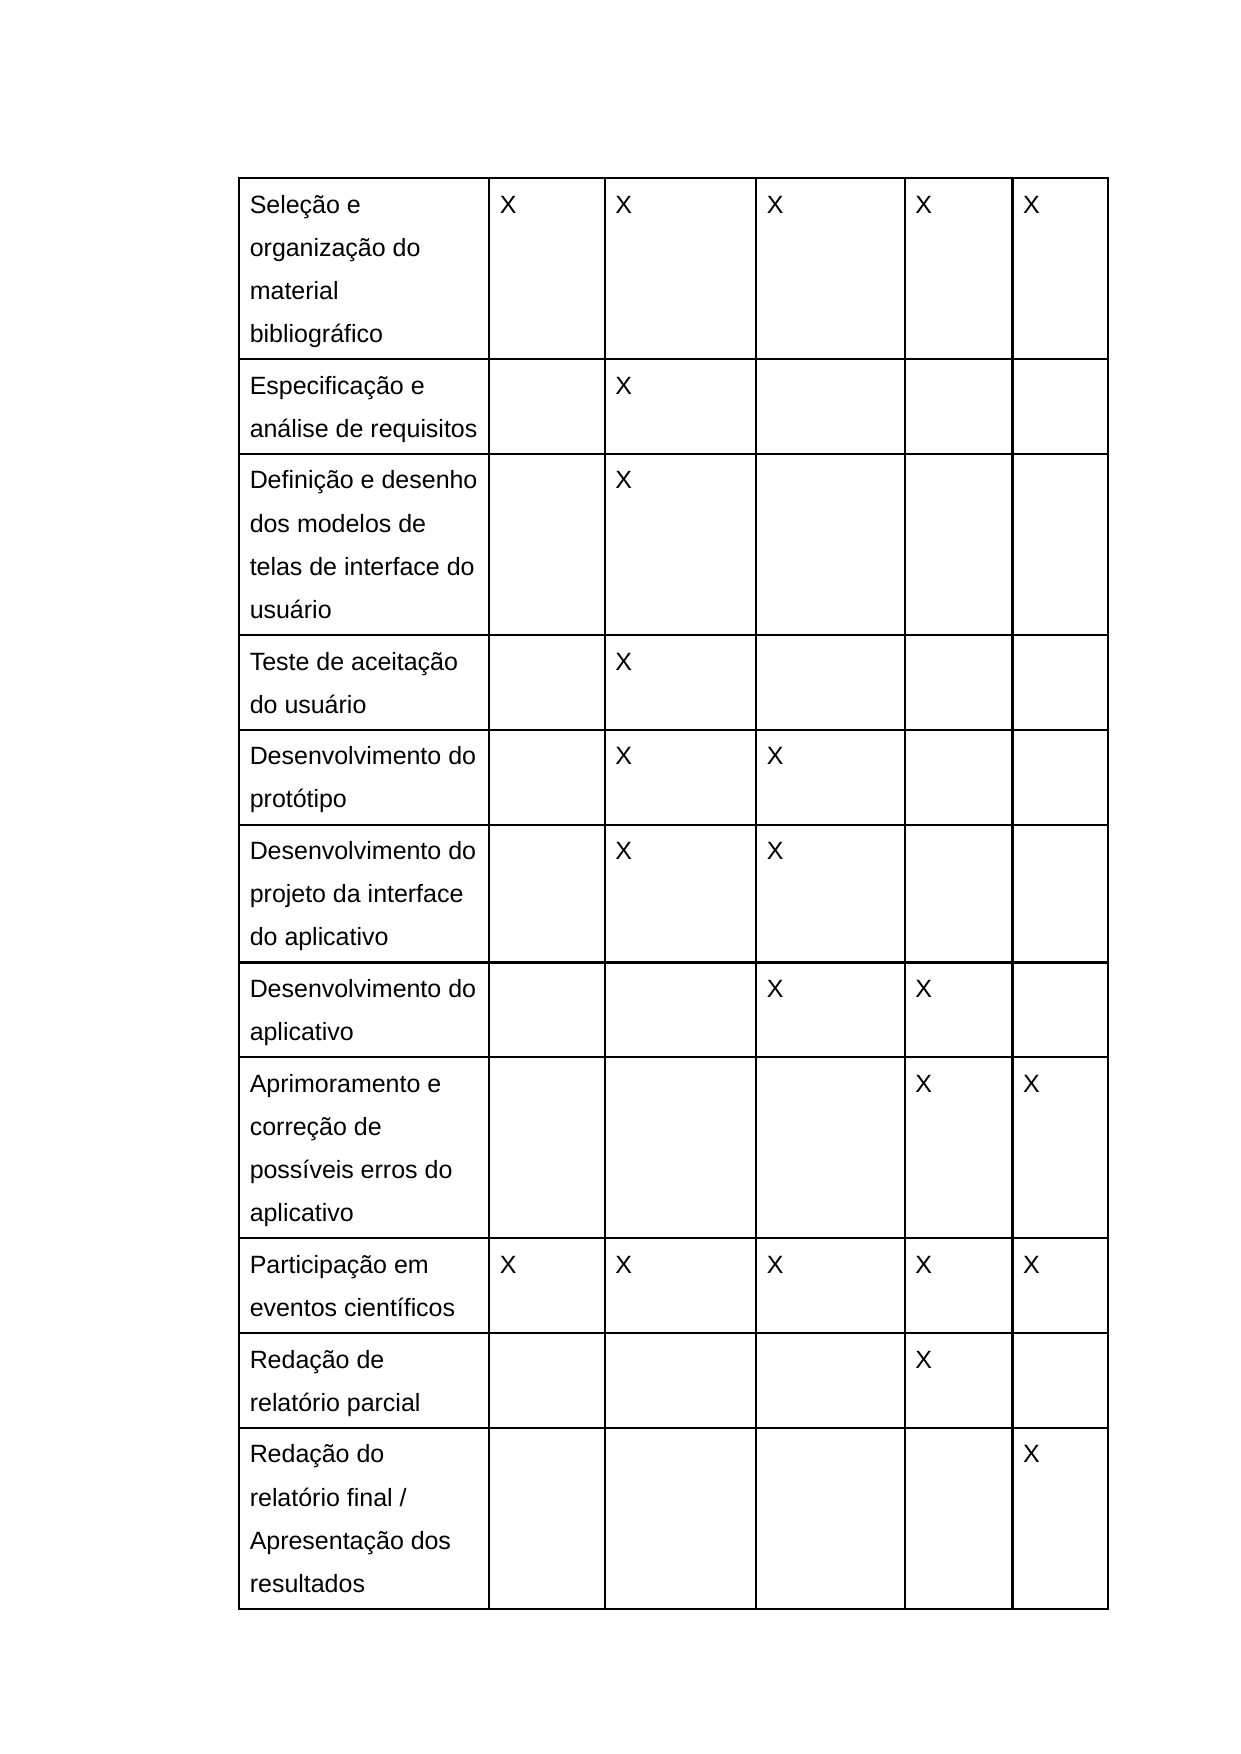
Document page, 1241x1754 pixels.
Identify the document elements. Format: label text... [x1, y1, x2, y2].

table_cell X [606, 360, 755, 453]
table_cell X [906, 1239, 1011, 1332]
table_cell [1014, 1334, 1107, 1427]
table_cell X [606, 731, 755, 823]
table_cell X [906, 1334, 1011, 1427]
table_cell [906, 360, 1011, 453]
table_cell [757, 1058, 904, 1237]
table_cell Redação de relatório parcial [240, 1334, 488, 1427]
table_cell [606, 964, 755, 1056]
table_cell [490, 964, 604, 1056]
table_cell [490, 1334, 604, 1427]
table_cell [757, 1334, 904, 1427]
table_cell [490, 731, 604, 823]
table_cell X [906, 964, 1011, 1056]
table_cell [490, 1058, 604, 1237]
table_cell Teste de aceitação do usuário [240, 636, 488, 729]
table_cell X [1014, 1239, 1107, 1332]
table_cell X [1014, 179, 1107, 358]
table_cell Redação do relatório final / Apresentação dos resultados [240, 1429, 488, 1608]
table_cell Participação em eventos científicos [240, 1239, 488, 1332]
table_cell [490, 455, 604, 634]
table_cell X [757, 826, 904, 961]
table_cell [906, 1429, 1011, 1608]
table_cell Desenvolvimento do aplicativo [240, 964, 488, 1056]
table_cell X [757, 731, 904, 823]
table_cell X [606, 1239, 755, 1332]
table_cell [906, 731, 1011, 823]
table_cell [490, 636, 604, 729]
table_cell [757, 636, 904, 729]
table_cell Definição e desenho dos modelos de telas de interface do usuário [240, 455, 488, 634]
table_cell [490, 360, 604, 453]
table_cell [606, 1058, 755, 1237]
table_cell [1014, 636, 1107, 729]
table_cell [1014, 455, 1107, 634]
table_cell [606, 1429, 755, 1608]
table_cell Desenvolvimento do projeto da interface do aplicativo [240, 826, 488, 961]
table_cell [1014, 826, 1107, 961]
table_cell [1014, 360, 1107, 453]
table_cell X [606, 826, 755, 961]
table_cell X [757, 964, 904, 1056]
table_cell [490, 826, 604, 961]
table_cell X [757, 1239, 904, 1332]
table_cell X [906, 1058, 1011, 1237]
table_cell [906, 826, 1011, 961]
table_cell [1014, 731, 1107, 823]
table_cell [757, 455, 904, 634]
table_cell [906, 636, 1011, 729]
table_cell X [490, 179, 604, 358]
table_cell X [1014, 1058, 1107, 1237]
table_cell [757, 360, 904, 453]
table_cell [906, 455, 1011, 634]
table_cell X [906, 179, 1011, 358]
table_cell X [1014, 1429, 1107, 1608]
table_cell [1014, 964, 1107, 1056]
table_cell Seleção e organização do material bibliográfico [240, 179, 488, 358]
table_cell [490, 1429, 604, 1608]
table_cell Especificação e análise de requisitos [240, 360, 488, 453]
table_cell Aprimoramento e correção de possíveis erros do aplicativo [240, 1058, 488, 1237]
table_cell Desenvolvimento do protótipo [240, 731, 488, 823]
table_cell X [490, 1239, 604, 1332]
table_cell X [757, 179, 904, 358]
table_cell [606, 1334, 755, 1427]
table_cell X [606, 636, 755, 729]
table_cell X [606, 455, 755, 634]
table_cell [757, 1429, 904, 1608]
table_cell X [606, 179, 755, 358]
